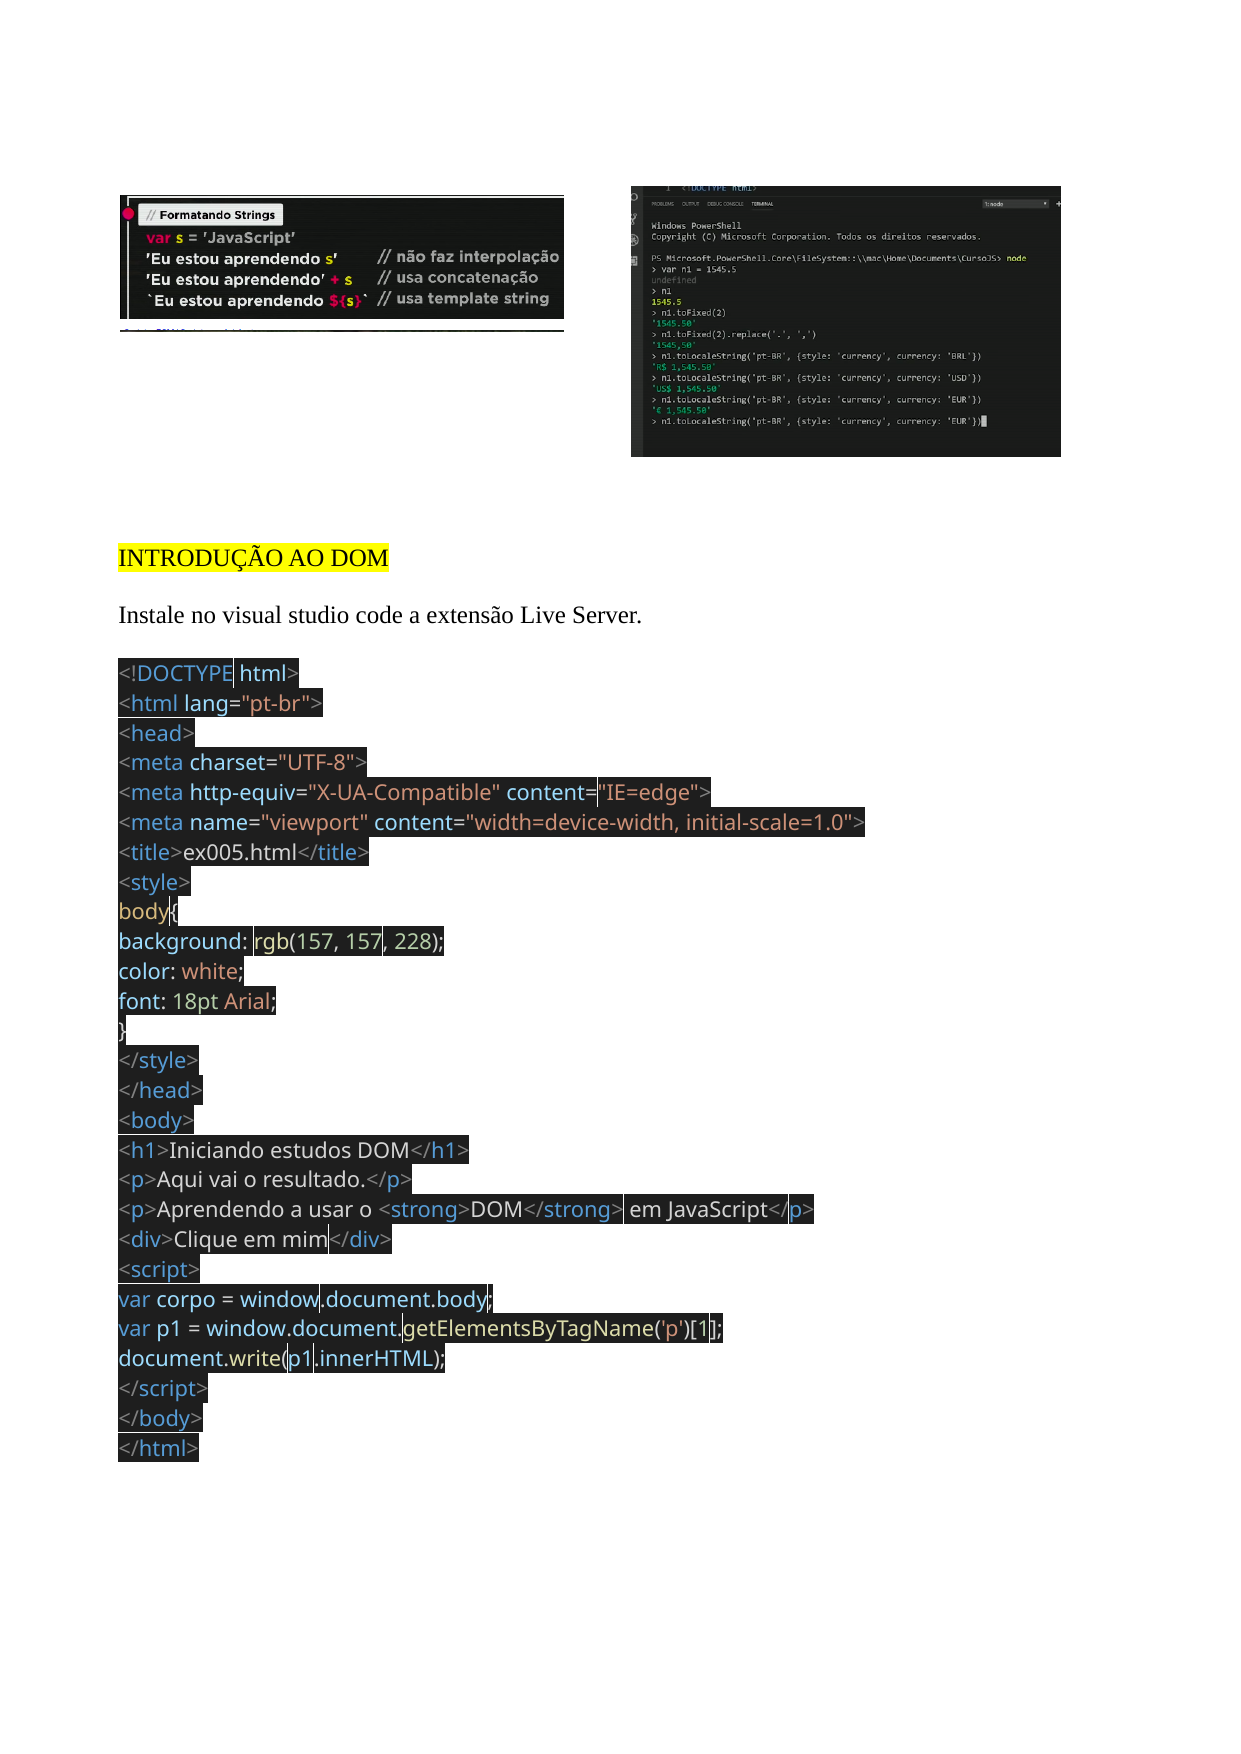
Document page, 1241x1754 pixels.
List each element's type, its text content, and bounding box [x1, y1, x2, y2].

text document.write(p1.innerHTML); [118, 1343, 1122, 1373]
text <meta charset="UTF-8"> [118, 747, 1122, 777]
text INTRODUÇÃO AO DOM [118, 543, 1122, 572]
text } [118, 1015, 1122, 1045]
text <html lang="pt-br"> [118, 688, 1122, 717]
text <div>Clique em mim</div> [118, 1224, 1122, 1254]
text <style> [118, 866, 1122, 896]
text <p>Aprendendo a usar o <strong>DOM</strong> em JavaScript</p> [118, 1194, 1122, 1224]
text </html> [118, 1432, 1122, 1462]
text <h1>Iniciando estudos DOM</h1> [118, 1134, 1122, 1164]
text </style> [118, 1045, 1122, 1075]
text var p1 = window.document.getElementsByTagName('p')[1]; [118, 1313, 1122, 1343]
text background: rgb(157, 157, 228); [118, 926, 1122, 956]
picture [631, 186, 772, 457]
text <meta name="viewport" content="width=device-width, initial-scale=1.0"> [118, 807, 1122, 837]
text <meta http-equiv="X-UA-Compatible" content="IE=edge"> [118, 777, 1122, 807]
text </body> [118, 1403, 1122, 1432]
picture [120, 245, 559, 332]
text Instale no visual studio code a extensão Live Server. [118, 600, 1122, 629]
text body{ [118, 896, 1122, 926]
text var corpo = window.document.body; [118, 1283, 1122, 1313]
text font: 18pt Arial; [118, 986, 1122, 1015]
text <script> [118, 1254, 1122, 1283]
text </script> [118, 1373, 1122, 1403]
text <title>ex005.html</title> [118, 837, 1122, 866]
text <head> [118, 717, 1122, 747]
text </head> [118, 1075, 1122, 1105]
text color: white; [118, 956, 1122, 986]
text <body> [118, 1105, 1122, 1134]
text <p>Aqui vai o resultado.</p> [118, 1164, 1122, 1194]
text <!DOCTYPE html> [118, 658, 1122, 688]
